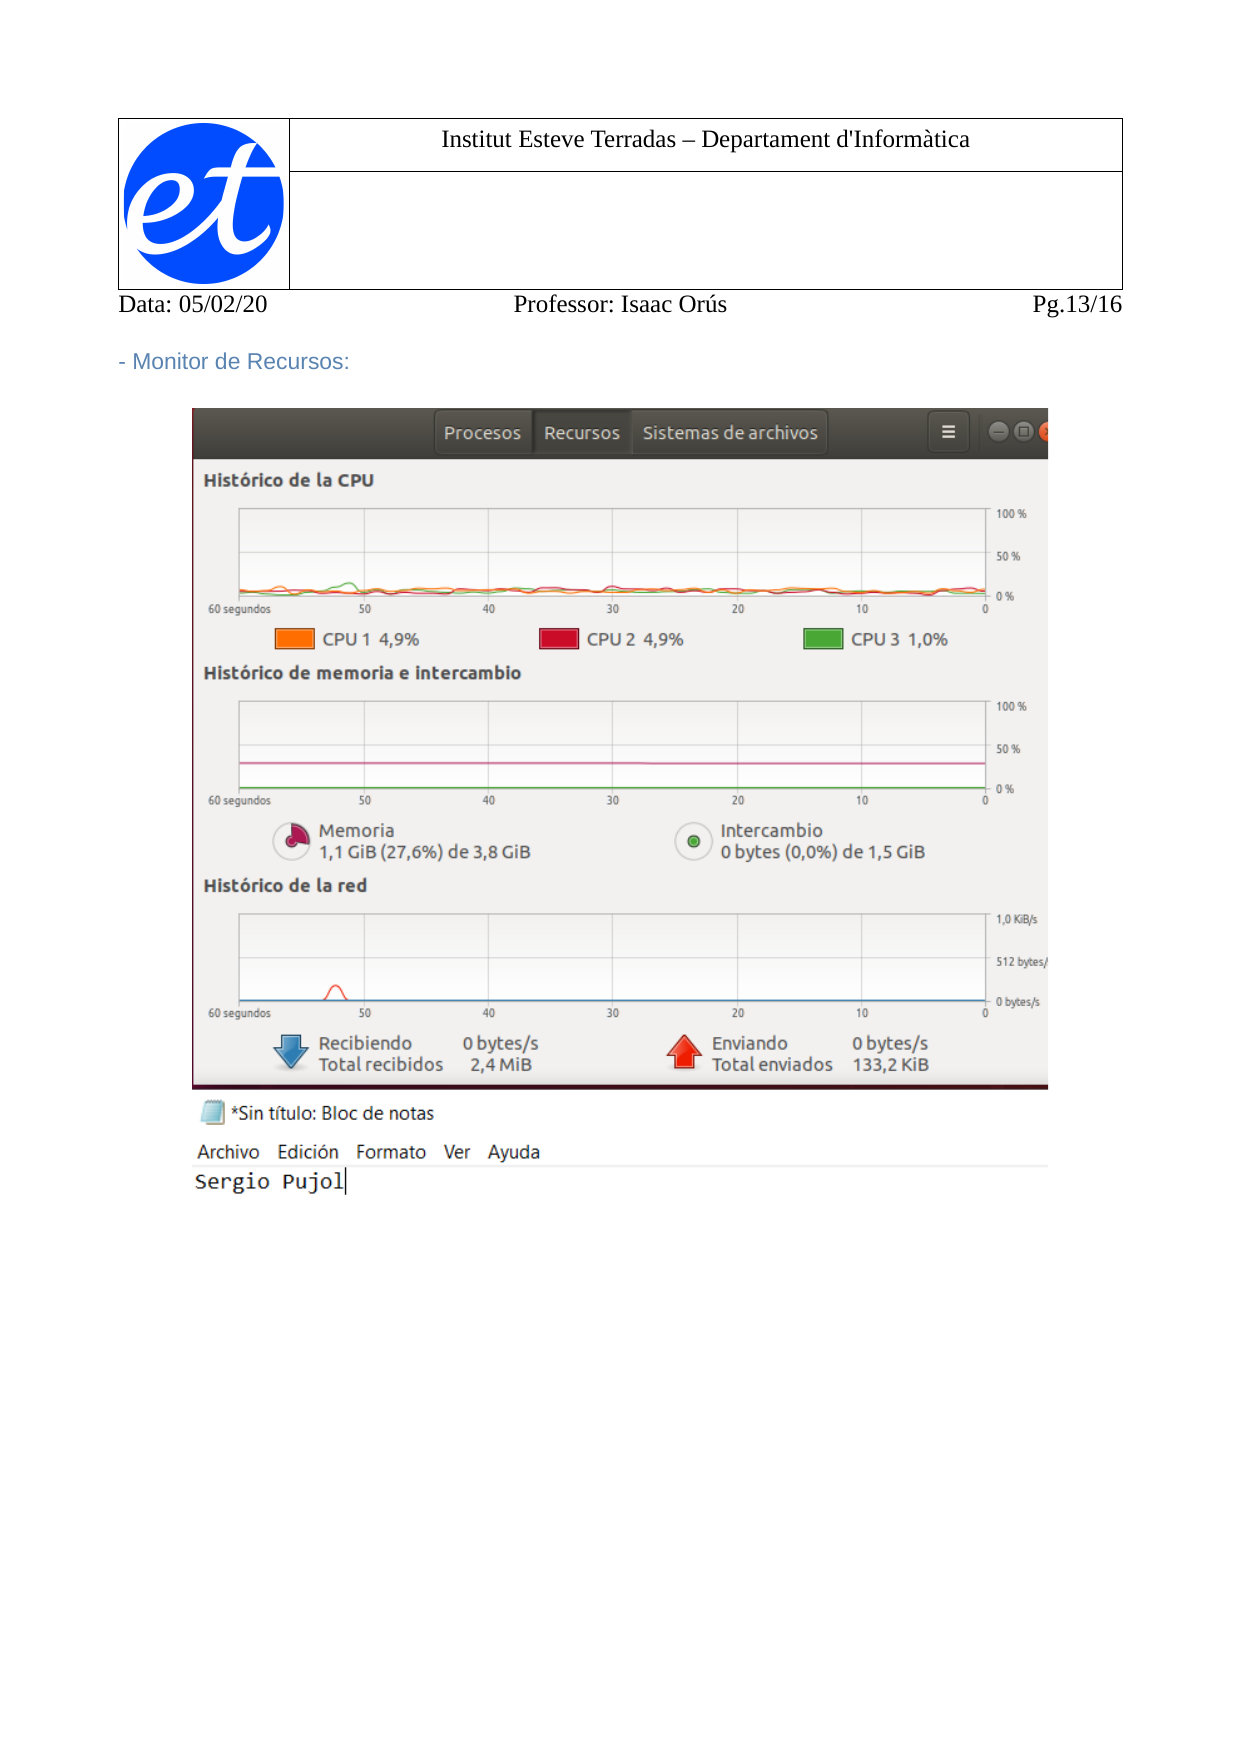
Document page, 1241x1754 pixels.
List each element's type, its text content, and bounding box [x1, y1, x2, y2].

picture [192, 408, 1049, 1280]
text - Monitor de Recursos: [118, 348, 1122, 374]
picture [123, 123, 284, 284]
